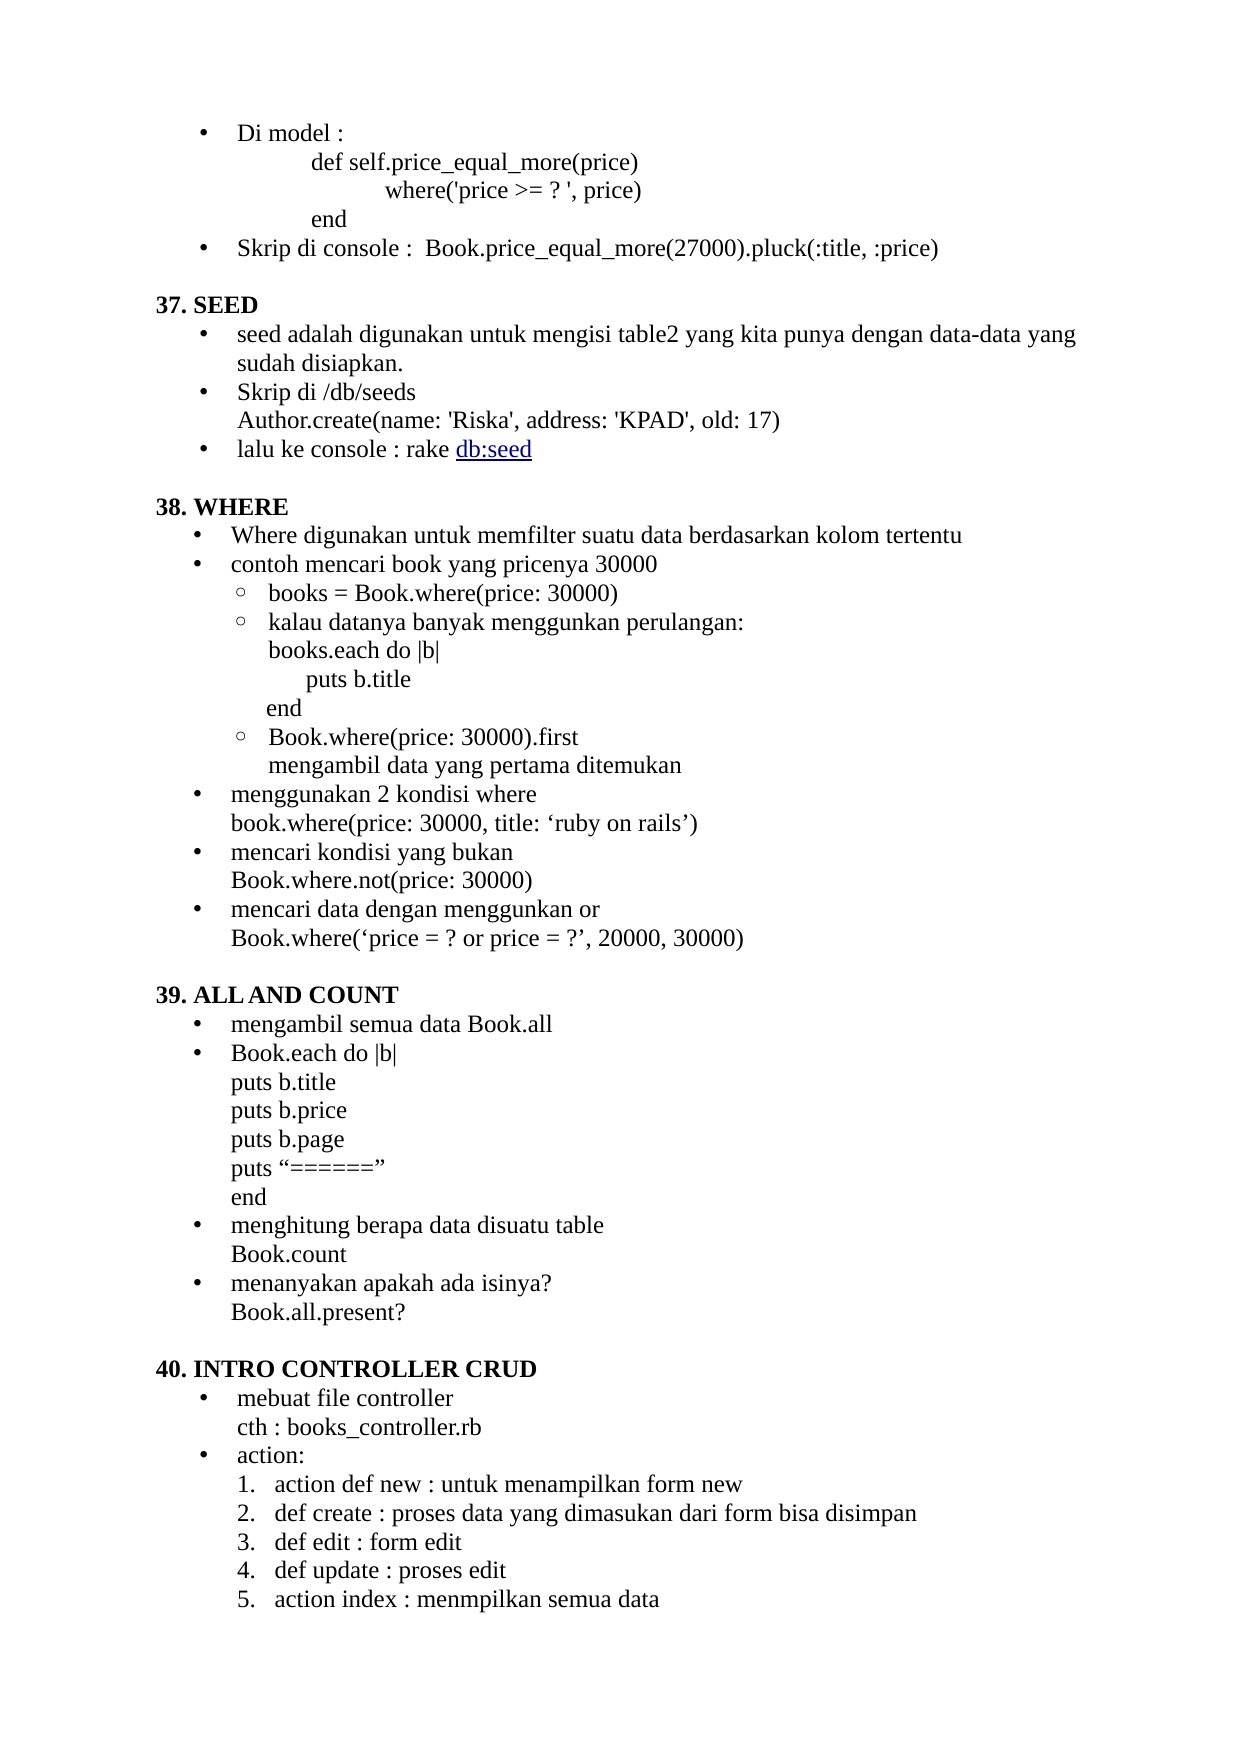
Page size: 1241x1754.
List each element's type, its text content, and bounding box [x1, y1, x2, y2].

list contoh mencari book yang pricenya 30000 [193, 549, 1122, 578]
list puts b.title [268, 664, 1122, 693]
list def create : proses data yang dimasukan dari form bisa disimpan [237, 1498, 1122, 1527]
list Book.each do |b| [193, 1038, 1122, 1067]
list Book.where(‘price = ? or price = ?’, 20000, 30000) [193, 923, 1122, 952]
list puts b.price [193, 1096, 1122, 1124]
list Book.count [193, 1239, 1122, 1268]
list SEED [156, 291, 1122, 319]
list Di model : [199, 118, 1122, 147]
list def update : proses edit [237, 1556, 1122, 1584]
list menanyakan apakah ada isinya? [193, 1268, 1122, 1297]
list Where digunakan untuk memfilter suatu data berdasarkan kolom tertentu [193, 521, 1122, 549]
list mencari data dengan menggunkan or [193, 894, 1122, 923]
list mebuat file controller [199, 1383, 1122, 1412]
list menggunakan 2 kondisi where [193, 779, 1122, 808]
list Book.where(price: 30000).first [231, 722, 1122, 751]
list menghitung berapa data disuatu table [193, 1211, 1122, 1239]
list book.where(price: 30000, title: ‘ruby on rails’) [193, 808, 1122, 837]
list books.each do |b| [231, 636, 1122, 664]
list action index : menmpilkan semua data [237, 1584, 1122, 1613]
list Skrip di console : Book.price_equal_more(27000).pluck(:title, :price) [199, 233, 1122, 262]
list INTRO CONTROLLER CRUD [156, 1354, 1122, 1383]
list books = Book.where(price: 30000) [231, 578, 1122, 607]
list end [199, 204, 1122, 233]
list ALL AND COUNT [156, 981, 1122, 1009]
list action def new : untuk menampilkan form new [237, 1469, 1122, 1498]
list Book.where.not(price: 30000) [193, 866, 1122, 894]
list puts b.page [193, 1124, 1122, 1153]
list kalau datanya banyak menggunkan perulangan: [231, 607, 1122, 636]
list where('price >= ? ', price) [199, 176, 1122, 204]
list seed adalah digunakan untuk mengisi table2 yang kita punya dengan data-data yang sudah disiapkan. [199, 319, 1122, 377]
list mengambil semua data Book.all [193, 1009, 1122, 1038]
list WHERE [156, 492, 1122, 521]
list def edit : form edit [237, 1527, 1122, 1556]
list def self.price_equal_more(price) [199, 147, 1122, 176]
list action: [199, 1441, 1122, 1469]
list cth : books_controller.rb [199, 1412, 1122, 1441]
list puts “======” [193, 1153, 1122, 1182]
list Skrip di /db/seeds [199, 377, 1122, 406]
list Author.create(name: 'Riska', address: 'KPAD', old: 17) [199, 406, 1122, 434]
list mencari kondisi yang bukan [193, 837, 1122, 866]
list mengambil data yang pertama ditemukan [231, 751, 1122, 779]
list end [193, 1182, 1122, 1211]
text end [118, 693, 1122, 722]
list puts b.title [193, 1067, 1122, 1096]
list Book.all.present? [193, 1297, 1122, 1326]
list lalu ke console : rake db:seed [199, 434, 1122, 463]
